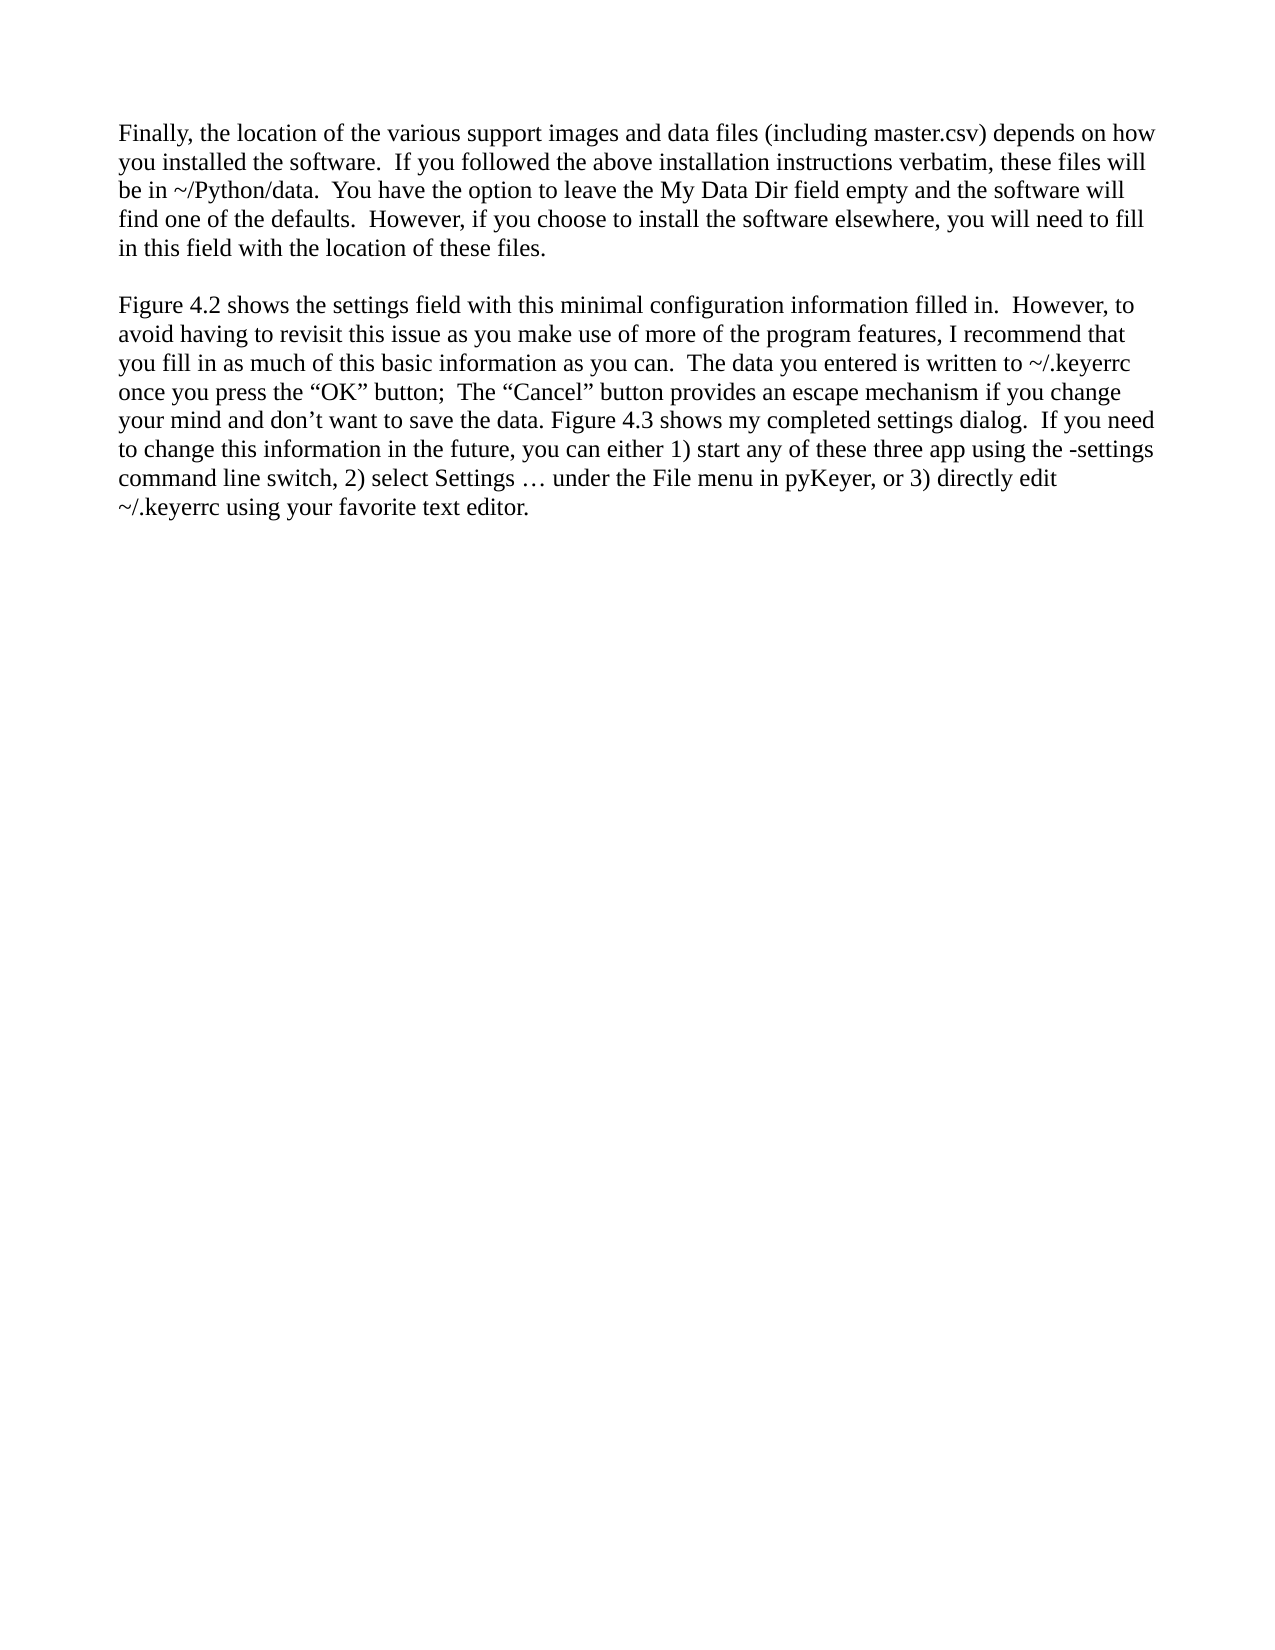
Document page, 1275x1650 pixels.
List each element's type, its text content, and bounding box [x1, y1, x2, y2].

text Finally, the location of the various support images and data files (including master.csv) depends on how you installed the software. If you followed the above installation instructions verbatim, these files will be in ~/Python/data. You have the option to leave the My Data Dir field empty and the software will find one of the defaults. However, if you choose to install the software elsewhere, you will need to fill in this field with the location of these files. [118, 118, 1157, 262]
text Figure 4.2 shows the settings field with this minimal configuration information filled in. However, to avoid having to revisit this issue as you make use of more of the program features, I recommend that you fill in as much of this basic information as you can. The data you entered is written to ~/.keyerrc once you press the “OK” button; The “Cancel” button provides an escape mechanism if you change your mind and don’t want to save the data. Figure 4.3 shows my completed settings dialog. If you need to change this information in the future, you can either 1) start any of these three app using the -settings command line switch, 2) select Settings … under the File menu in pyKeyer, or 3) directly edit ~/.keyerrc using your favorite text editor. [118, 291, 1157, 521]
